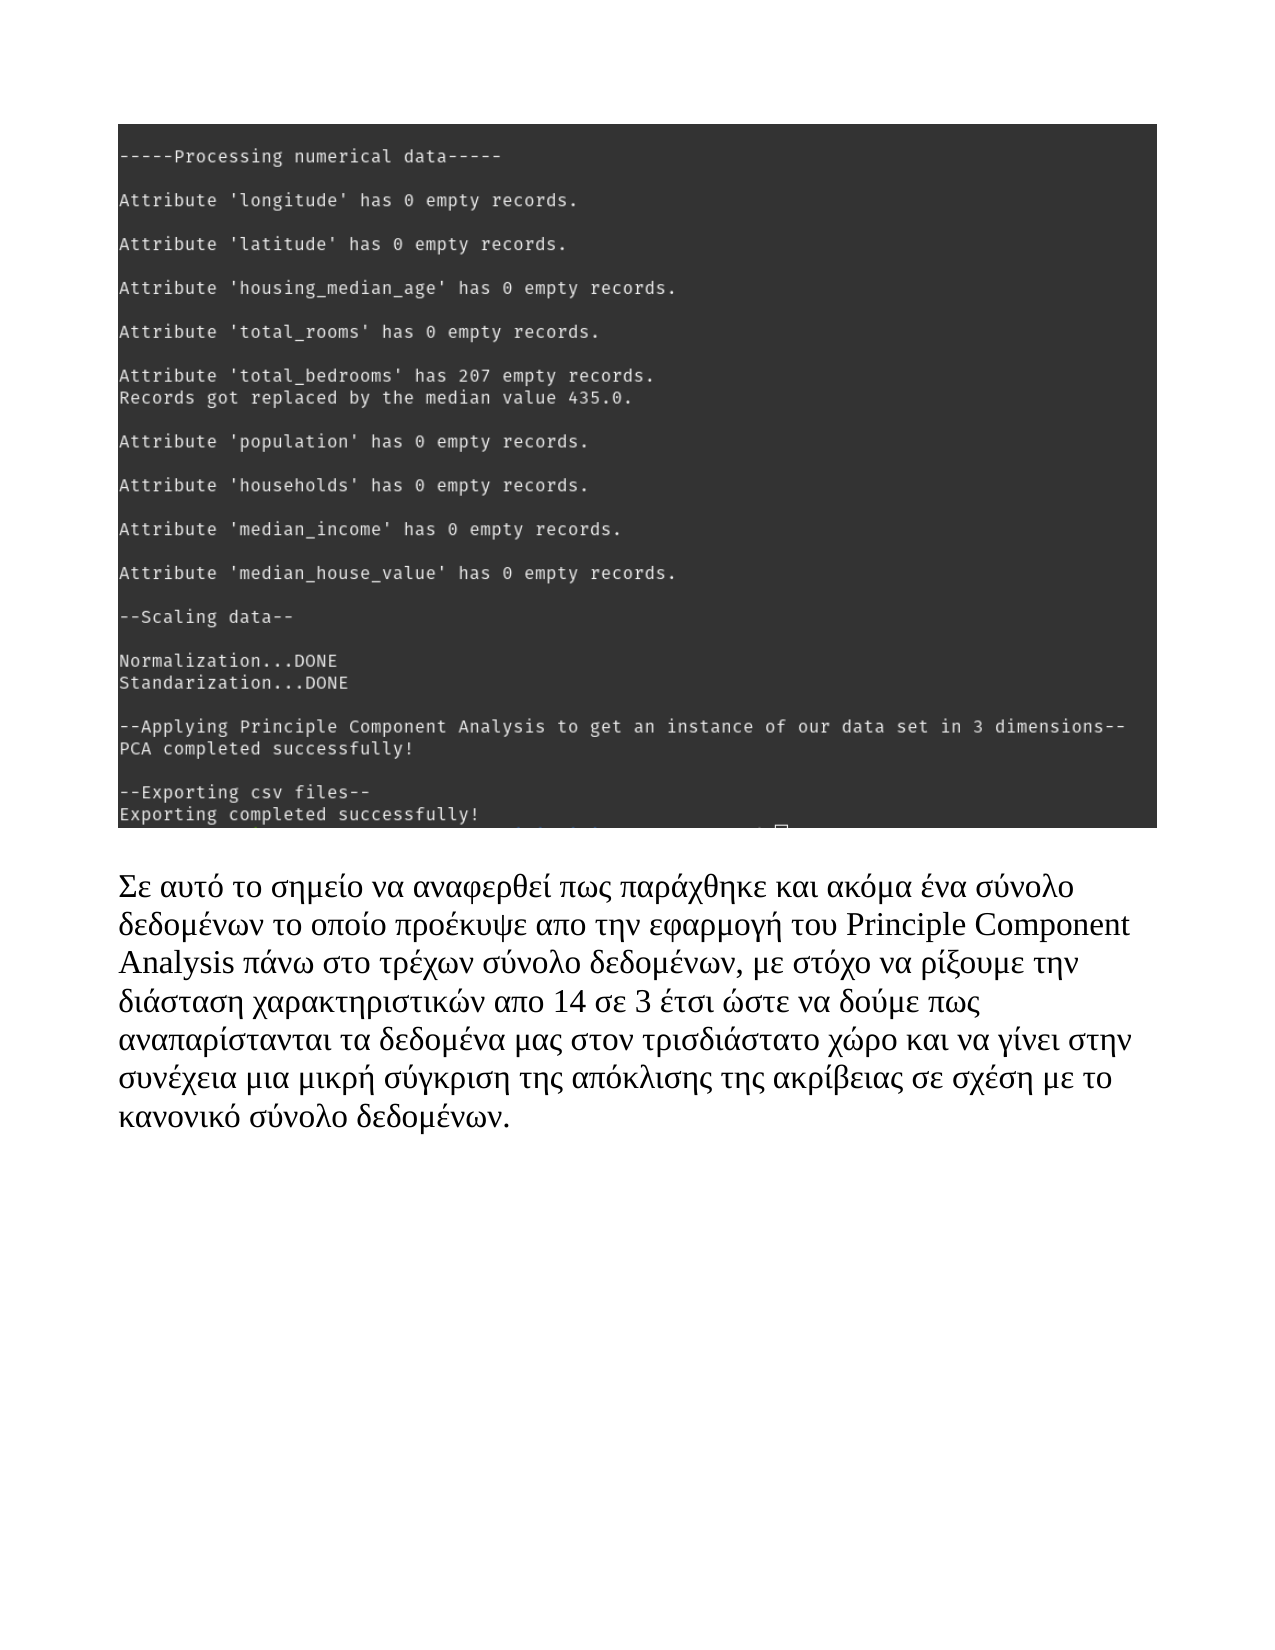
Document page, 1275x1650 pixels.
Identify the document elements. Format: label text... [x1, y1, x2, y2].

picture [118, 124, 1157, 828]
text Σε αυτό το σημείο να αναφερθεί πως παράχθηκε και ακόμα ένα σύνολο δεδομένων το οποίο προέκυψε απο την εφαρμογή του Principle Component Analysis πάνω στο τρέχων σύνολο δεδομένων, με στόχο να ρίξουμε την διάσταση χαρακτηριστικών απο 14 σε 3 έτσι ώστε να δούμε πως αναπαρίστανται τα δεδομένα μας στον τρισδιάστατο χώρο και να γίνει στην συνέχεια μια μικρή σύγκριση της απόκλισης της ακρίβειας σε σχέση με το κανονικό σύνολο δεδομένων. [118, 866, 1157, 1134]
